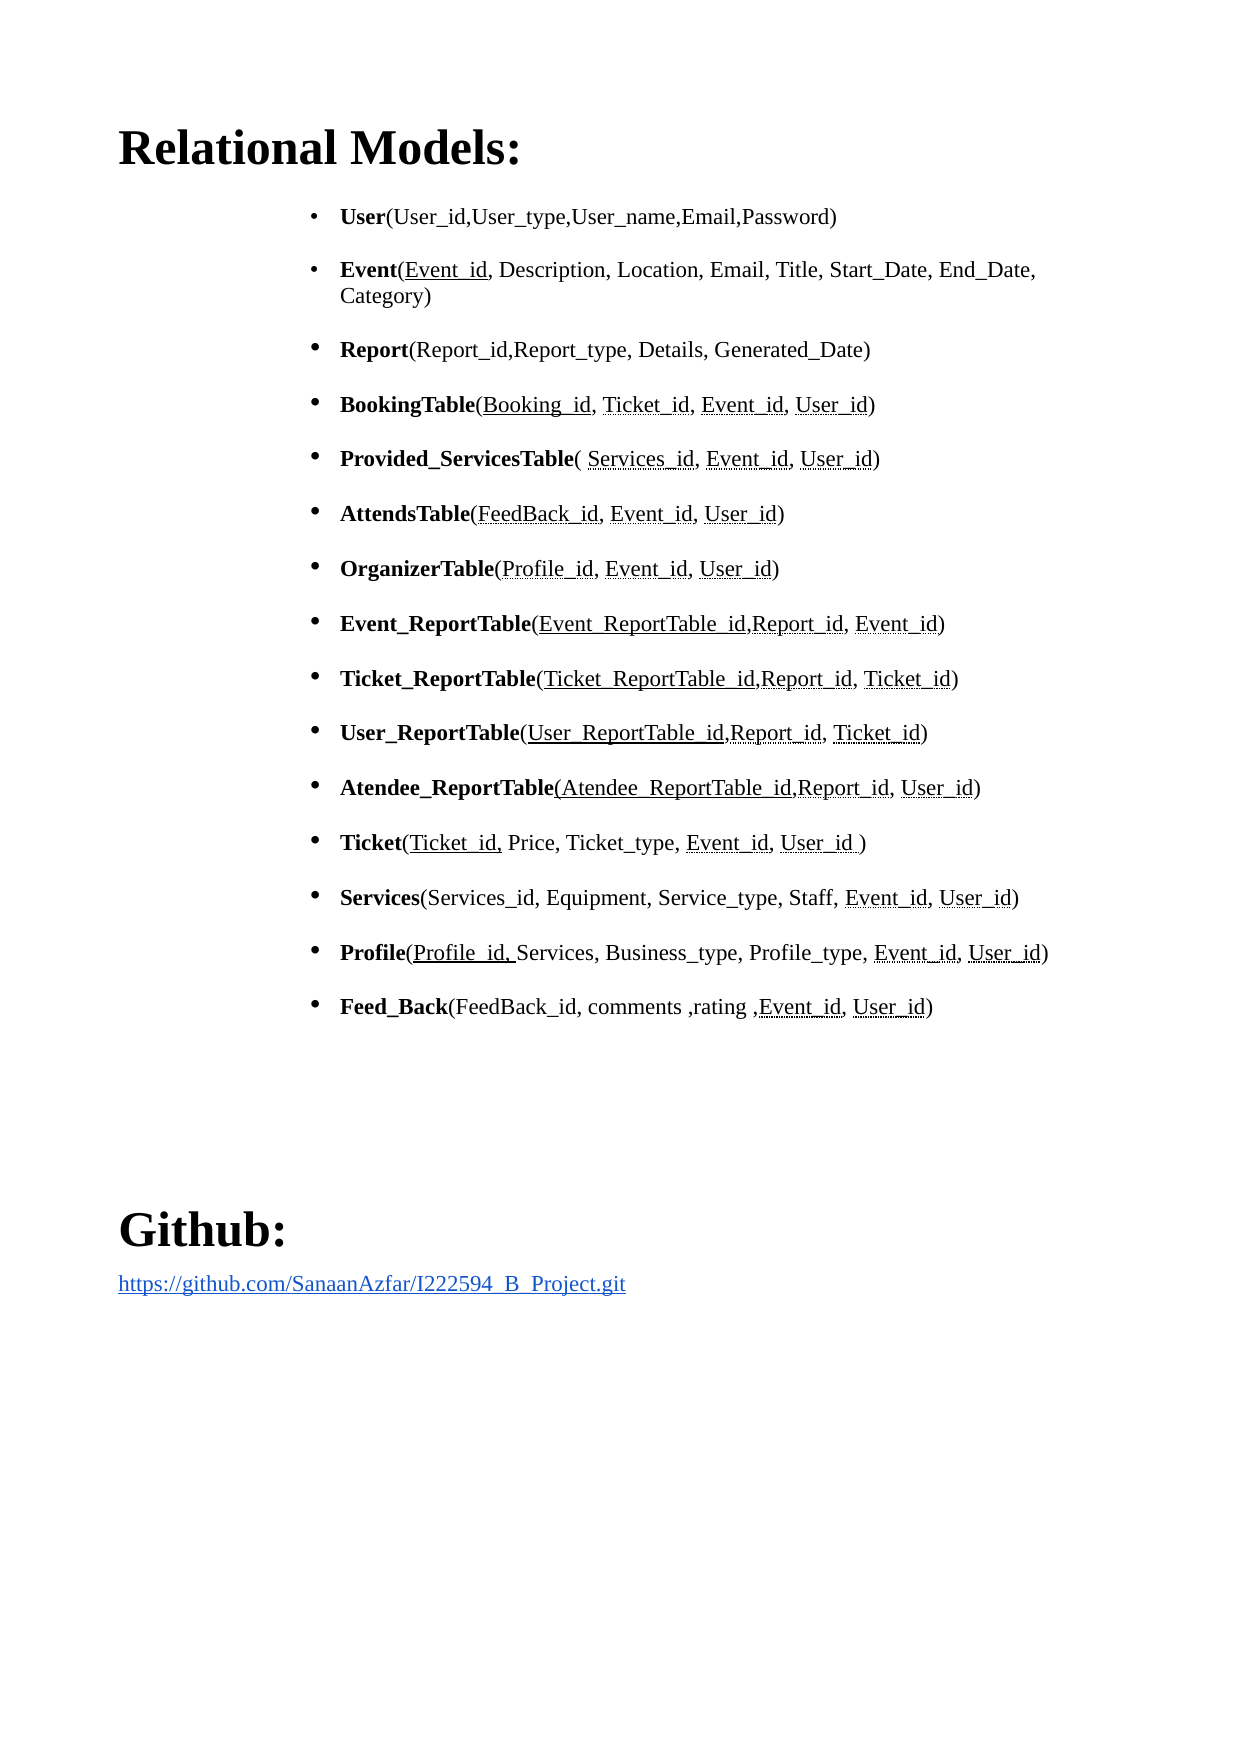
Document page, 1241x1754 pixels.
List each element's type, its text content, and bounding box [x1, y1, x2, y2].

subtitle Github: [118, 1200, 1122, 1257]
subtitle Services(Services_id, Equipment, Service_type, Staff, Event_id, User_id) [310, 884, 1122, 912]
subtitle User(User_id,User_type,User_name,Email,Password) [310, 203, 1122, 229]
subtitle BookingTable(Booking_id, Ticket_id, Event_id, User_id) [310, 391, 1122, 418]
subtitle OrganizerTable(Profile_id, Event_id, User_id) [310, 555, 1122, 583]
subtitle Provided_ServicesTable( Services_id, Event_id, User_id) [310, 446, 1122, 473]
subtitle Ticket(Ticket_id, Price, Ticket_type, Event_id, User_id ) [310, 829, 1122, 857]
subtitle User_ReportTable(User_ReportTable_id,Report_id, Ticket_id) [310, 719, 1122, 747]
subtitle AttendsTable(FeedBack_id, Event_id, User_id) [310, 500, 1122, 528]
subtitle Ticket_ReportTable(Ticket_ReportTable_id,Report_id, Ticket_id) [310, 665, 1122, 692]
subtitle Feed_Back(FeedBack_id, comments ,rating ,Event_id, User_id) [310, 993, 1122, 1021]
subtitle Relational Models: [118, 118, 1122, 176]
subtitle Event_ReportTable(Event_ReportTable_id,Report_id, Event_id) [310, 610, 1122, 638]
text https://github.com/SanaanAzfar/I222594_B_Project.git [118, 1270, 1122, 1296]
subtitle Profile(Profile_id, Services, Business_type, Profile_type, Event_id, User_id) [310, 939, 1122, 966]
subtitle Atendee_ReportTable(Atendee_ReportTable_id,Report_id, User_id) [310, 774, 1122, 802]
subtitle Event(Event_id, Description, Location, Email, Title, Start_Date, End_Date, Category) [310, 256, 1122, 309]
subtitle Report(Report_id,Report_type, Details, Generated_Date) [310, 336, 1122, 364]
